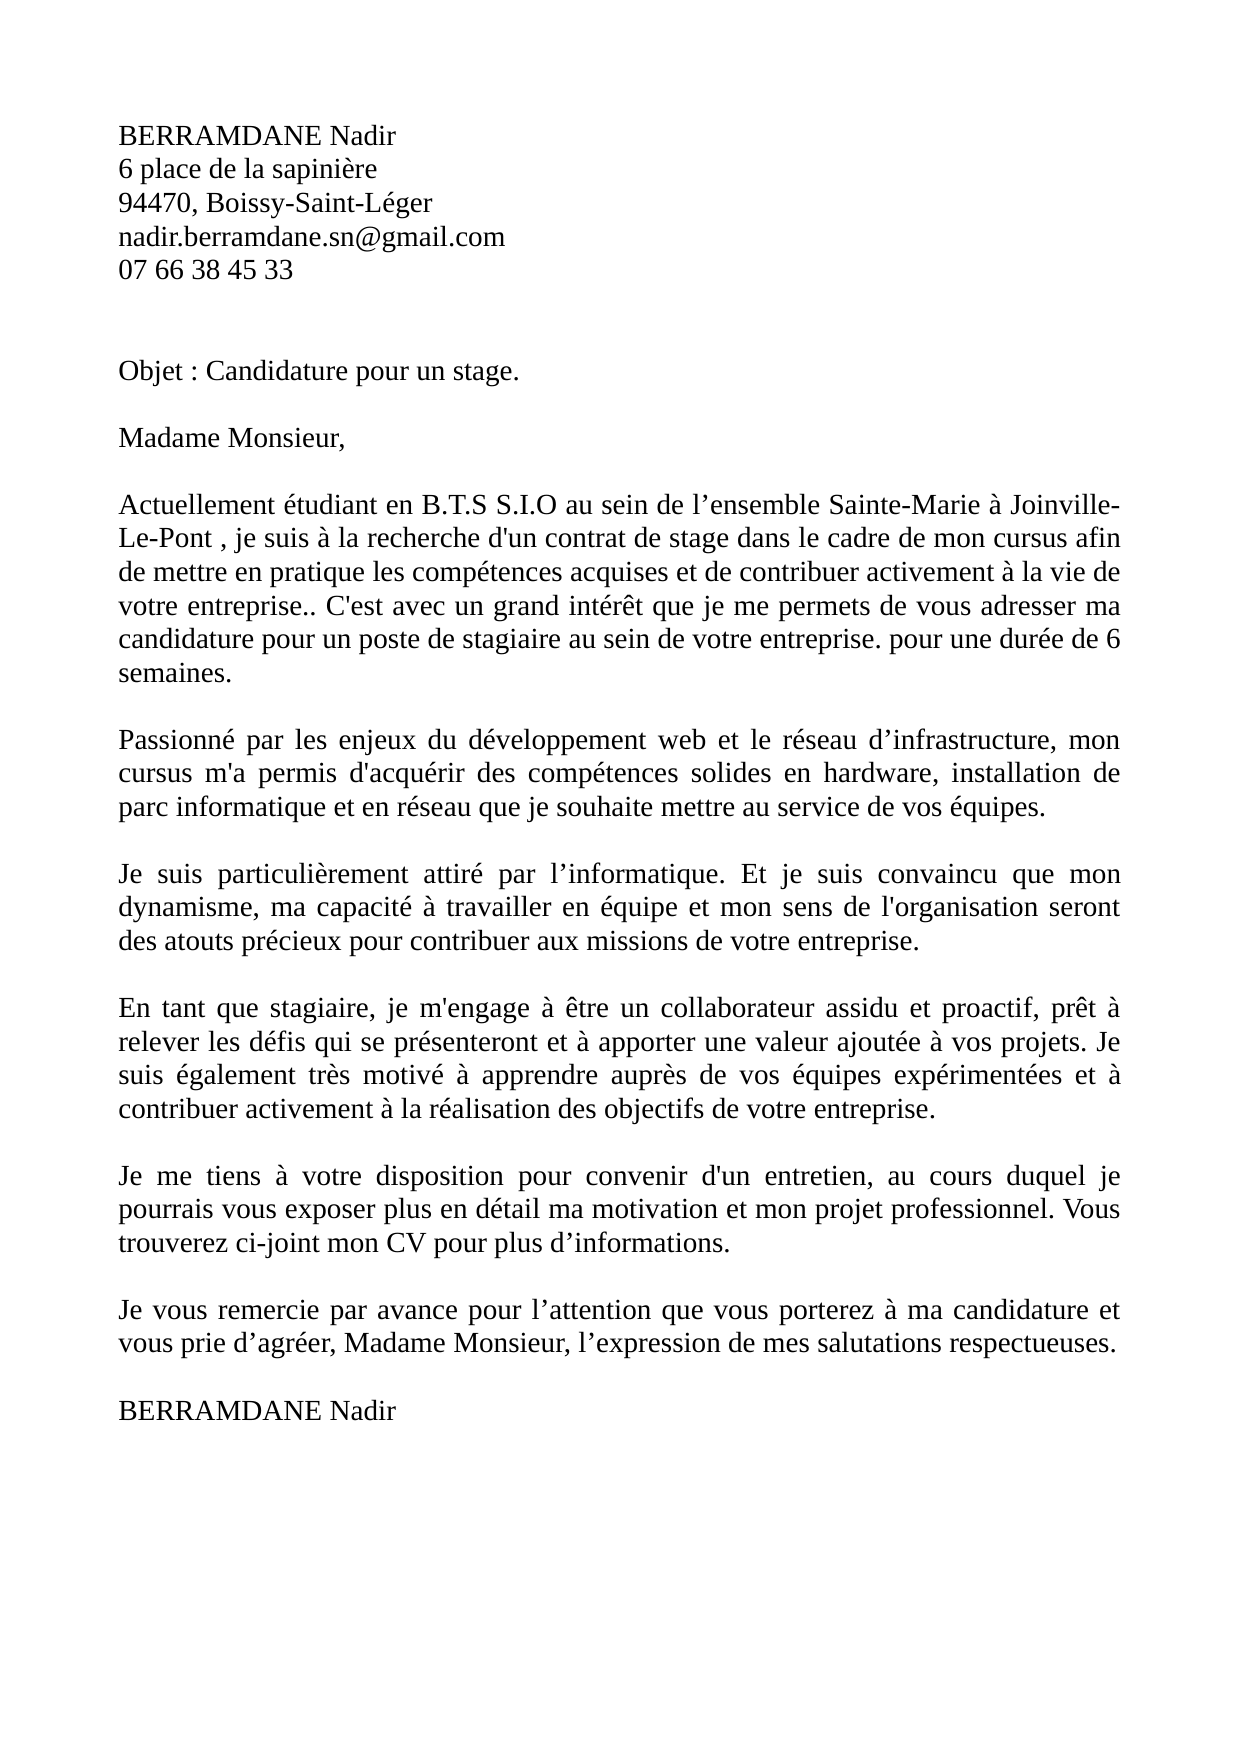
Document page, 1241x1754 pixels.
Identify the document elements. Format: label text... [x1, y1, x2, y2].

text Je me tiens à votre disposition pour convenir d'un entretien, au cours duquel je pourrais vous exposer plus en détail ma motivation et mon projet professionnel. Vous trouverez ci-joint mon CV pour plus d’informations. [118, 1158, 1122, 1258]
text 07 66 38 45 33 [118, 252, 1122, 286]
text Je suis particulièrement attiré par l’informatique. Et je suis convaincu que mon dynamisme, ma capacité à travailler en équipe et mon sens de l'organisation seront des atouts précieux pour contribuer aux missions de votre entreprise. [118, 856, 1122, 957]
text En tant que stagiaire, je m'engage à être un collaborateur assidu et proactif, prêt à relever les défis qui se présenteront et à apporter une valeur ajoutée à vos projets. Je suis également très motivé à apprendre auprès de vos équipes expérimentées et à contribuer activement à la réalisation des objectifs de votre entreprise. [118, 990, 1122, 1124]
text Objet : Candidature pour un stage. [118, 353, 1122, 386]
text BERRAMDANE Nadir [118, 118, 1122, 152]
text BERRAMDANE Nadir [118, 1393, 1122, 1426]
text Je vous remercie par avance pour l’attention que vous porterez à ma candidature et vous prie d’agréer, Madame Monsieur, l’expression de mes salutations respectueuses. [118, 1292, 1122, 1359]
text Madame Monsieur, [118, 420, 1122, 453]
text nadir.berramdane.sn@gmail.com [118, 219, 1122, 252]
text Passionné par les enjeux du développement web et le réseau d’infrastructure, mon cursus m'a permis d'acquérir des compétences solides en hardware, installation de parc informatique et en réseau que je souhaite mettre au service de vos équipes. [118, 722, 1122, 822]
text 94470, Boissy-Saint-Léger [118, 185, 1122, 219]
text Actuellement étudiant en B.T.S S.I.O au sein de l’ensemble Sainte-Marie à Joinville-Le-Pont , je suis à la recherche d'un contrat de stage dans le cadre de mon cursus afin de mettre en pratique les compétences acquises et de contribuer activement à la vie de votre entreprise.. C'est avec un grand intérêt que je me permets de vous adresser ma candidature pour un poste de stagiaire au sein de votre entreprise. pour une durée de 6 semaines. [118, 487, 1122, 688]
text 6 place de la sapinière [118, 152, 1122, 185]
